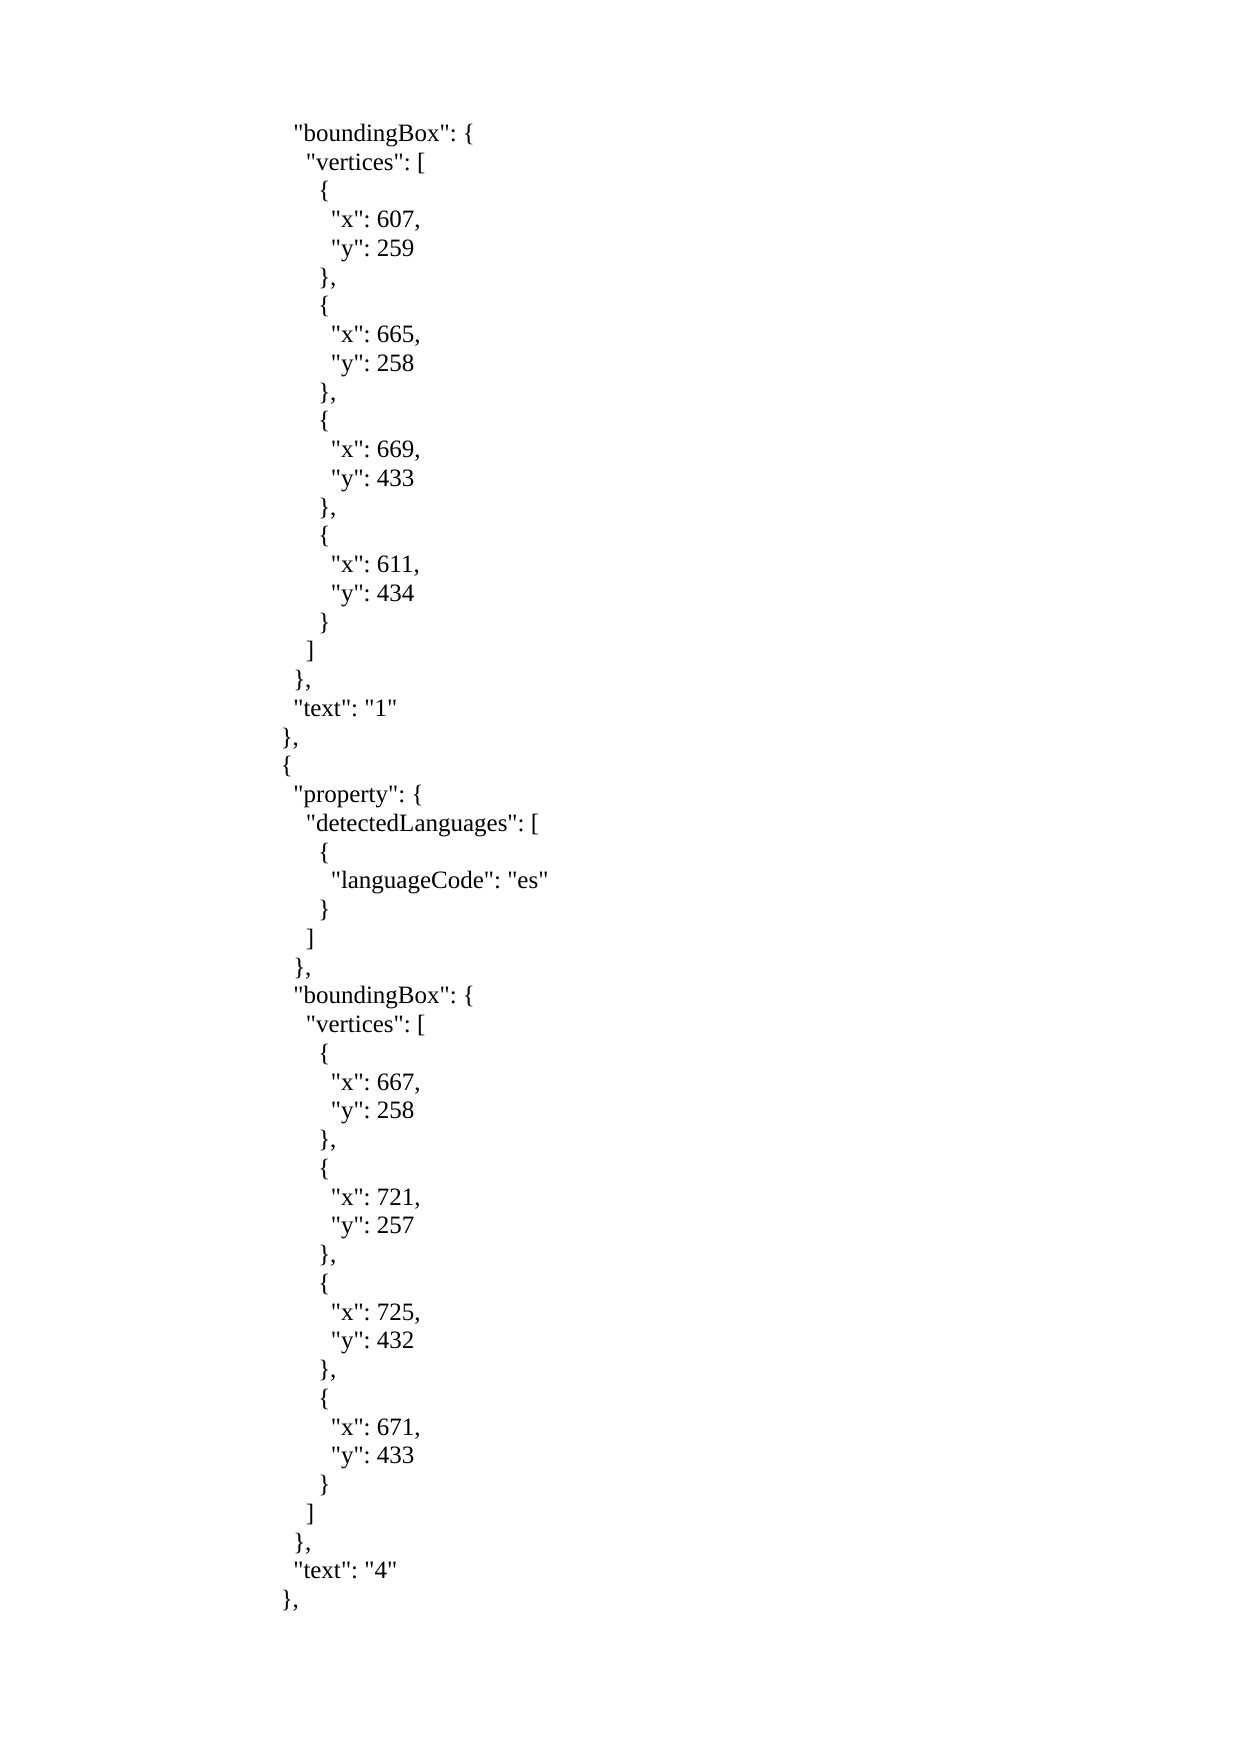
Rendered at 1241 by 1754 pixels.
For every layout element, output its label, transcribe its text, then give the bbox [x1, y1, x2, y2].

text ] [118, 636, 1122, 664]
text "x": 607, [118, 204, 1122, 233]
text { [118, 176, 1122, 204]
text ] [118, 923, 1122, 952]
text }, [118, 262, 1122, 291]
text "detectedLanguages": [ [118, 808, 1122, 837]
text }, [118, 1584, 1122, 1613]
text ] [118, 1498, 1122, 1527]
text }, [118, 1354, 1122, 1383]
text }, [118, 664, 1122, 693]
text }, [118, 952, 1122, 981]
text "x": 721, [118, 1182, 1122, 1211]
text "y": 433 [118, 1441, 1122, 1469]
text "y": 259 [118, 233, 1122, 262]
text }, [118, 1124, 1122, 1153]
text "x": 671, [118, 1412, 1122, 1441]
text { [118, 291, 1122, 319]
text "y": 433 [118, 463, 1122, 492]
text "y": 258 [118, 348, 1122, 377]
text "x": 665, [118, 319, 1122, 348]
text }, [118, 492, 1122, 521]
text } [118, 607, 1122, 636]
text "property": { [118, 779, 1122, 808]
text { [118, 406, 1122, 434]
text "x": 725, [118, 1297, 1122, 1326]
text }, [118, 1239, 1122, 1268]
text "y": 432 [118, 1326, 1122, 1354]
text "languageCode": "es" [118, 866, 1122, 894]
text { [118, 1383, 1122, 1412]
text { [118, 837, 1122, 866]
text { [118, 1268, 1122, 1297]
text }, [118, 377, 1122, 406]
text { [118, 521, 1122, 549]
text }, [118, 1527, 1122, 1556]
text { [118, 1153, 1122, 1182]
text } [118, 1469, 1122, 1498]
text }, [118, 722, 1122, 751]
text "text": "4" [118, 1556, 1122, 1584]
text "x": 611, [118, 549, 1122, 578]
text "vertices": [ [118, 147, 1122, 176]
text "y": 257 [118, 1211, 1122, 1239]
text "y": 434 [118, 578, 1122, 607]
text { [118, 1038, 1122, 1067]
text "boundingBox": { [118, 118, 1122, 147]
text "y": 258 [118, 1096, 1122, 1124]
text { [118, 751, 1122, 779]
text "boundingBox": { [118, 981, 1122, 1009]
text "x": 667, [118, 1067, 1122, 1096]
text "x": 669, [118, 434, 1122, 463]
text "text": "1" [118, 693, 1122, 722]
text "vertices": [ [118, 1009, 1122, 1038]
text } [118, 894, 1122, 923]
